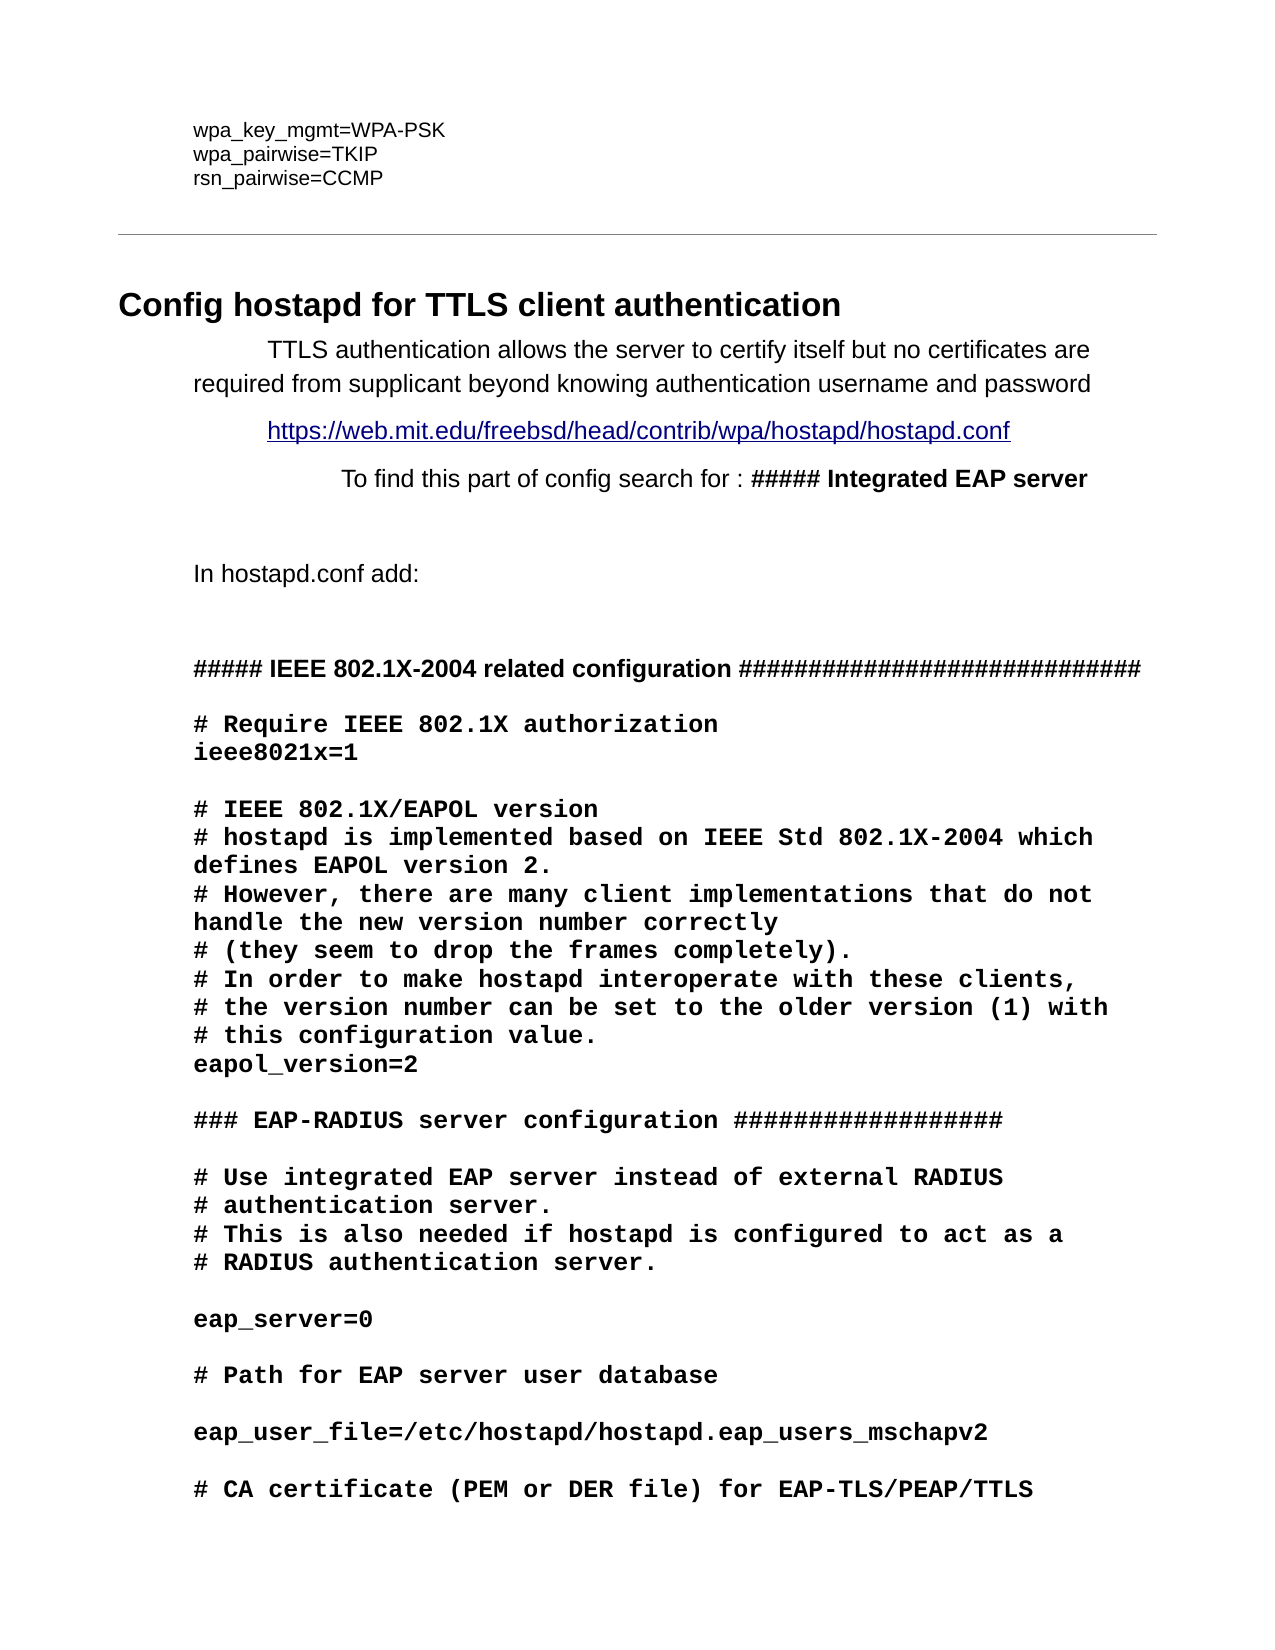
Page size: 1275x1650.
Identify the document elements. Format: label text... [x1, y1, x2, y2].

text ieee8021x=1 [193, 739, 1157, 768]
text # this configuration value. [193, 1023, 1157, 1051]
text # authentication server. [193, 1193, 1157, 1221]
text # (they seem to drop the frames completely). [193, 938, 1157, 966]
text rsn_pairwise=CCMP [193, 166, 1157, 190]
text # CA certificate (PEM or DER file) for EAP-TLS/PEAP/TTLS [193, 1476, 1157, 1504]
text eap_user_file=/etc/hostapd/hostapd.eap_users_mschapv2 [193, 1419, 1157, 1448]
text # RADIUS authentication server. [193, 1249, 1157, 1278]
text TTLS authentication allows the server to certify itself but no certificates are required from supplicant beyond knowing authentication username and password [193, 336, 1157, 397]
text # This is also needed if hostapd is configured to act as a [193, 1221, 1157, 1249]
text # Path for EAP server user database [193, 1363, 1157, 1391]
text # Use integrated EAP server instead of external RADIUS [193, 1164, 1157, 1193]
text ### EAP-RADIUS server configuration ################## [193, 1108, 1157, 1136]
text ##### IEEE 802.1X-2004 related configuration ############################# [193, 654, 1157, 683]
text # hostapd is implemented based on IEEE Std 802.1X-2004 which defines EAPOL version 2. [193, 824, 1157, 881]
text wpa_pairwise=TKIP [193, 142, 1157, 166]
text eap_server=0 [193, 1306, 1157, 1334]
text In hostapd.conf add: [193, 559, 1157, 588]
text # However, there are many client implementations that do not handle the new version number correctly [193, 881, 1157, 938]
text # the version number can be set to the older version (1) with [193, 994, 1157, 1023]
subtitle Config hostapd for TTLS client authentication [118, 284, 1157, 323]
text To find this part of config search for : ##### Integrated EAP server [193, 464, 1157, 492]
text eapol_version=2 [193, 1051, 1157, 1079]
text # In order to make hostapd interoperate with these clients, [193, 966, 1157, 994]
text https://web.mit.edu/freebsd/head/contrib/wpa/hostapd/hostapd.conf [193, 416, 1157, 445]
text # IEEE 802.1X/EAPOL version [193, 796, 1157, 824]
text wpa_key_mgmt=WPA-PSK [193, 118, 1157, 142]
text # Require IEEE 802.1X authorization [193, 711, 1157, 739]
